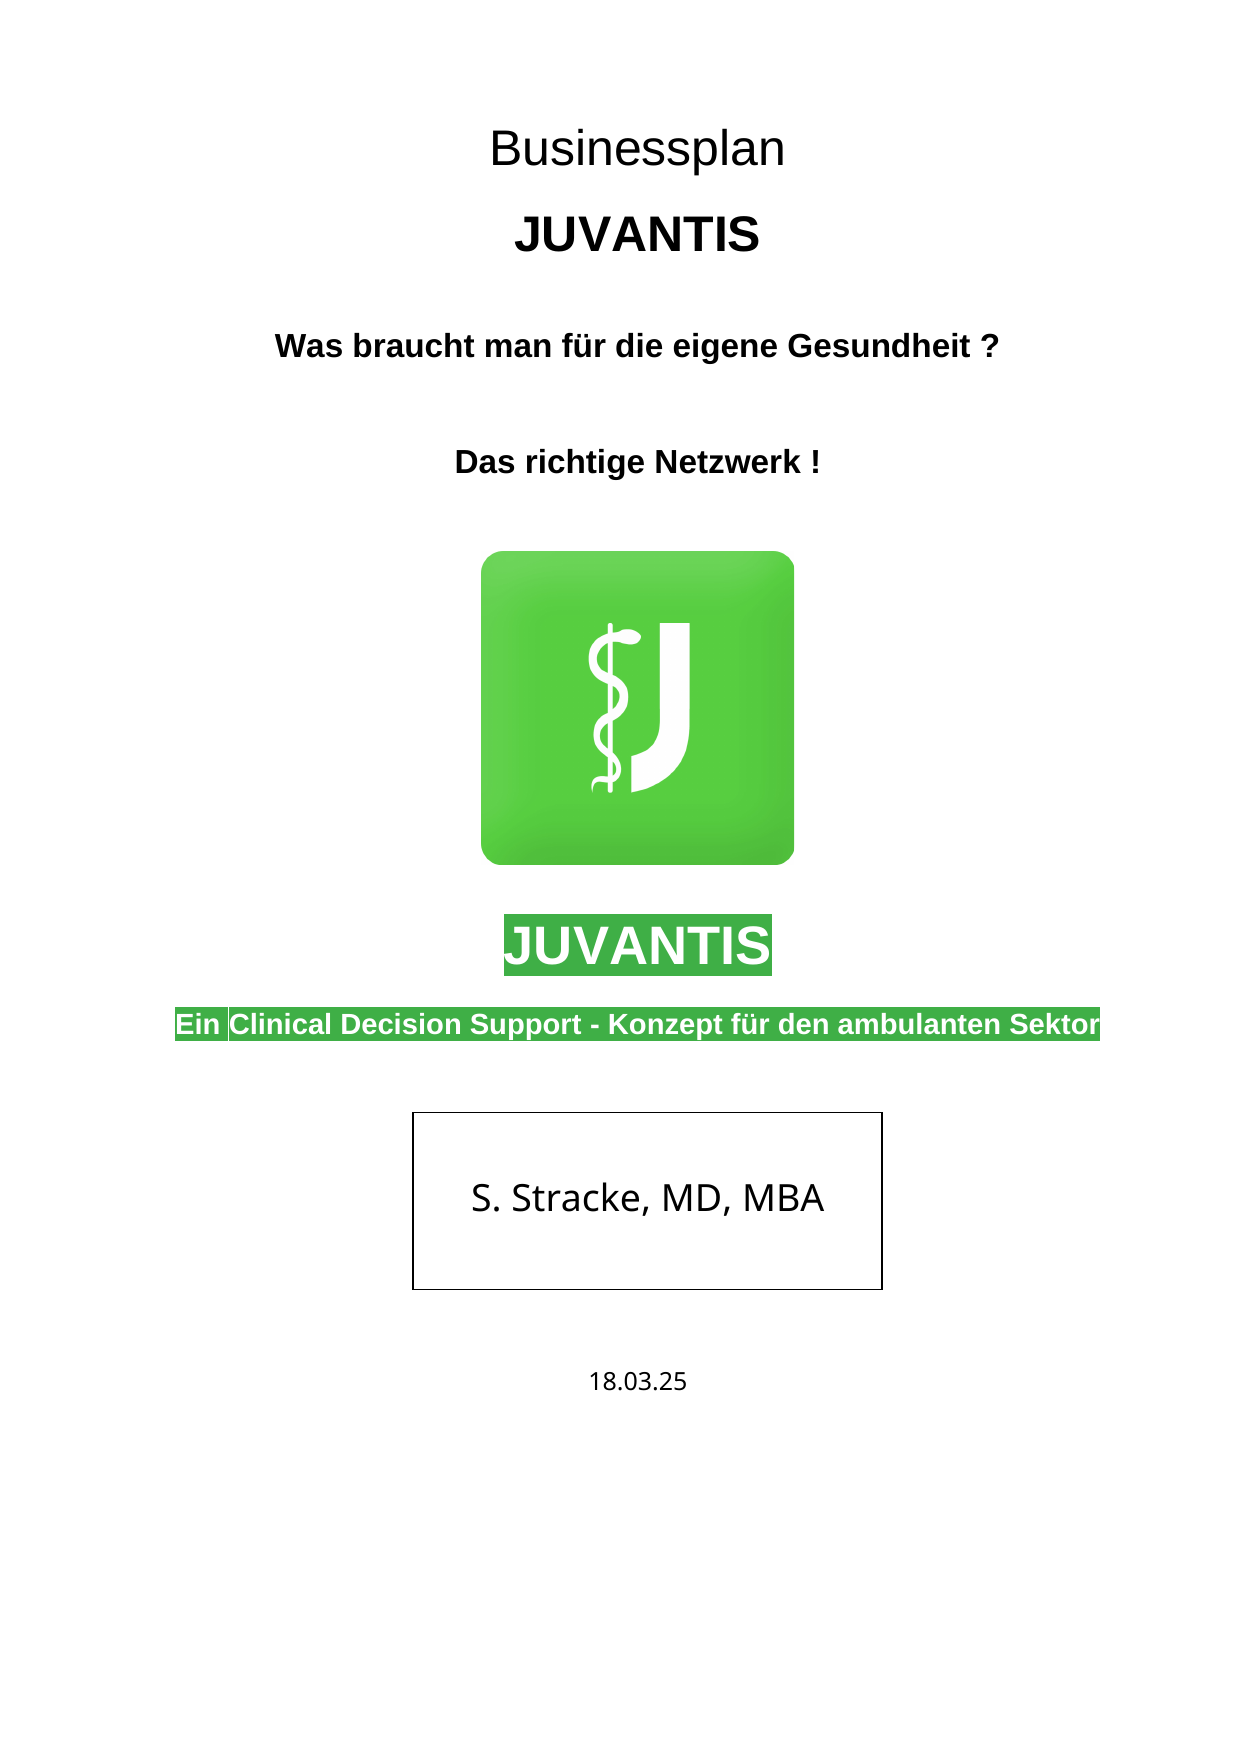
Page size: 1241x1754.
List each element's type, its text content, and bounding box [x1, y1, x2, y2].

text Das richtige Netzwerk ! [153, 442, 1122, 480]
text 18.03.25 [153, 1364, 1122, 1398]
text JUVANTIS [153, 204, 1122, 262]
text Businessplan [153, 118, 1122, 176]
text Ein Clinical Decision Support - Konzept für den ambulanten Sektor [153, 1007, 1122, 1041]
text JUVANTIS [153, 914, 1122, 976]
picture [481, 551, 795, 865]
text Was braucht man für die eigene Gesundheit ? [153, 327, 1122, 365]
